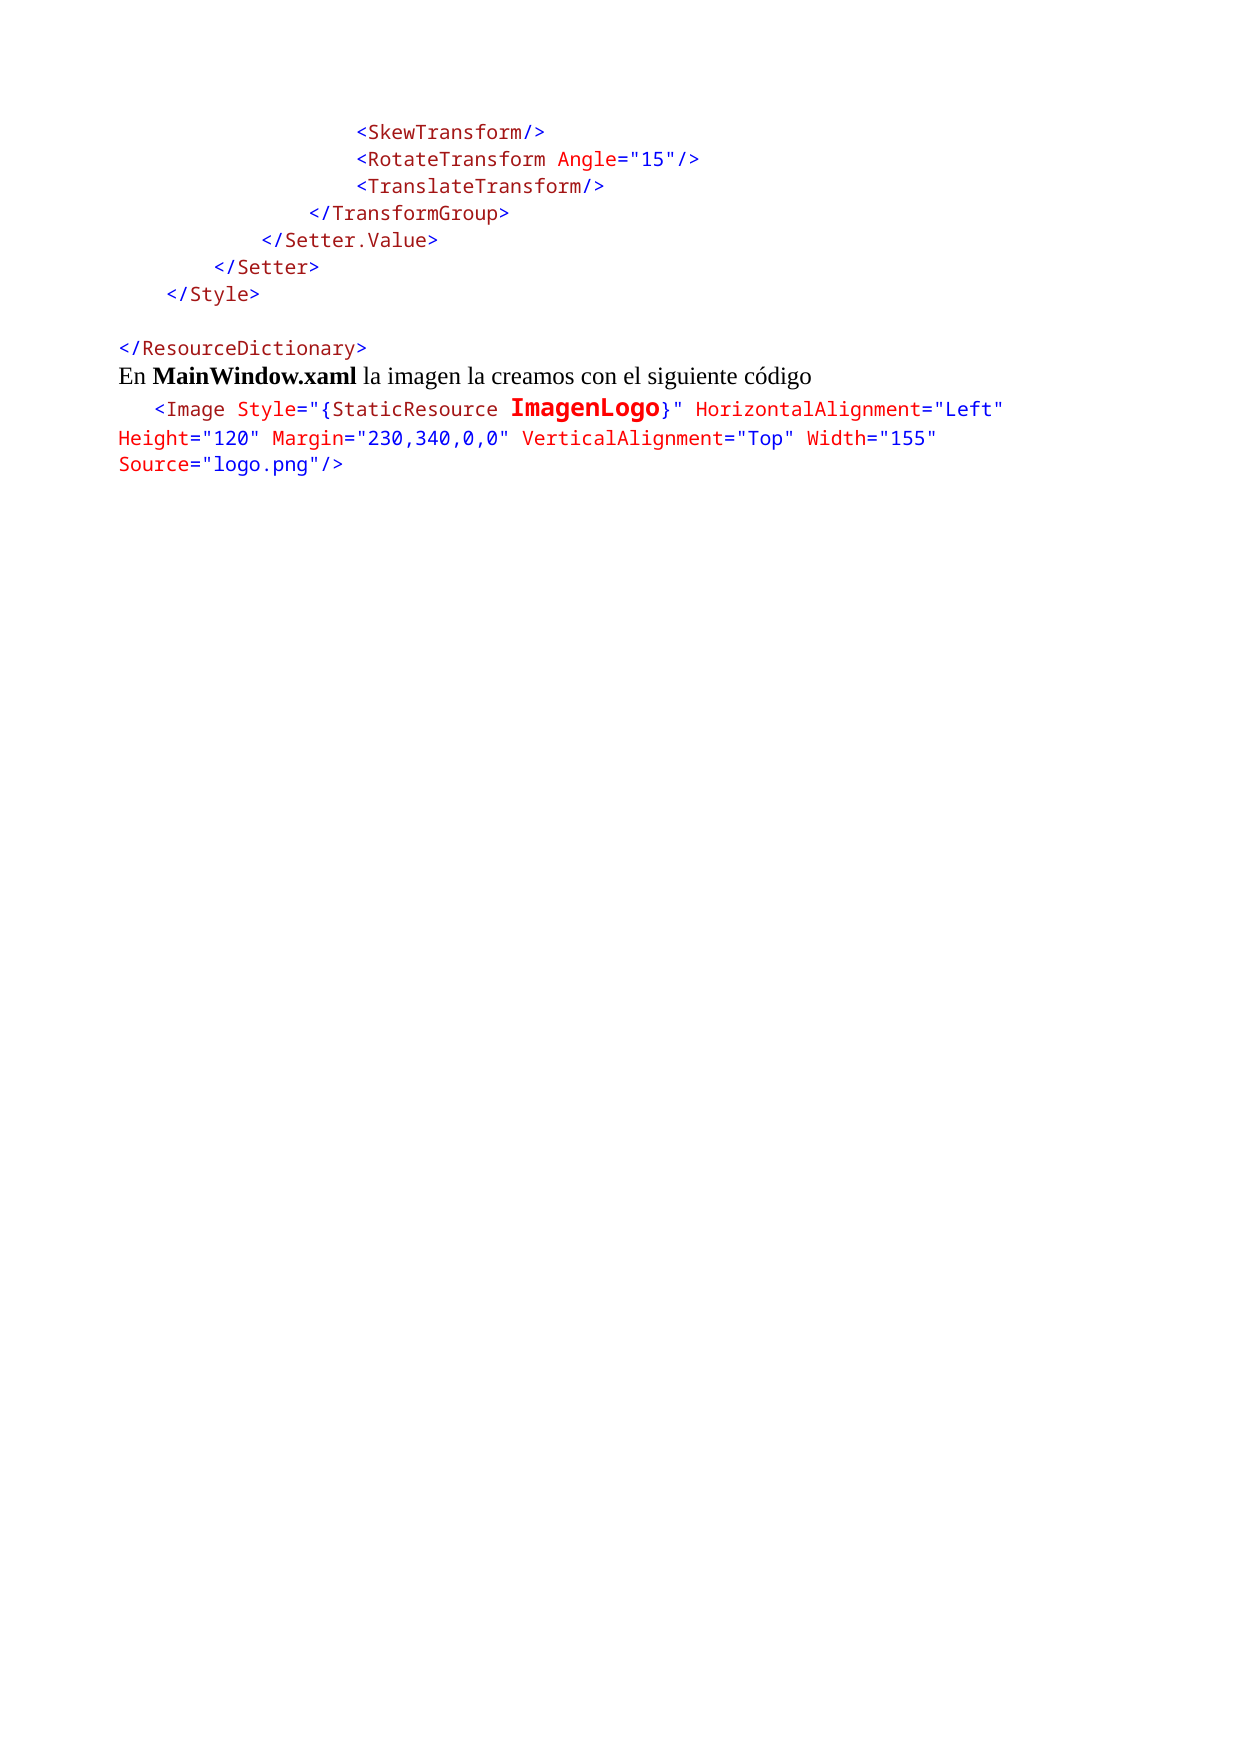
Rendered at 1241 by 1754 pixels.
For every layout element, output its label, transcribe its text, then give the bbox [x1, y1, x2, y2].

text </Setter.Value> [118, 226, 1122, 253]
text </Setter> [118, 253, 1122, 280]
text <RotateTransform Angle="15"/> [118, 145, 1122, 172]
text <Image Style="{StaticResource ImagenLogo}" HorizontalAlignment="Left" Height="120" Margin="230,340,0,0" VerticalAlignment="Top" Width="155" Source="logo.png"/> [118, 390, 1122, 478]
text <TranslateTransform/> [118, 172, 1122, 199]
text </ResourceDictionary> [118, 334, 1122, 361]
text </TransformGroup> [118, 199, 1122, 226]
text </Style> [118, 280, 1122, 307]
text <SkewTransform/> [118, 118, 1122, 145]
text En MainWindow.xaml la imagen la creamos con el siguiente código [118, 361, 1122, 390]
